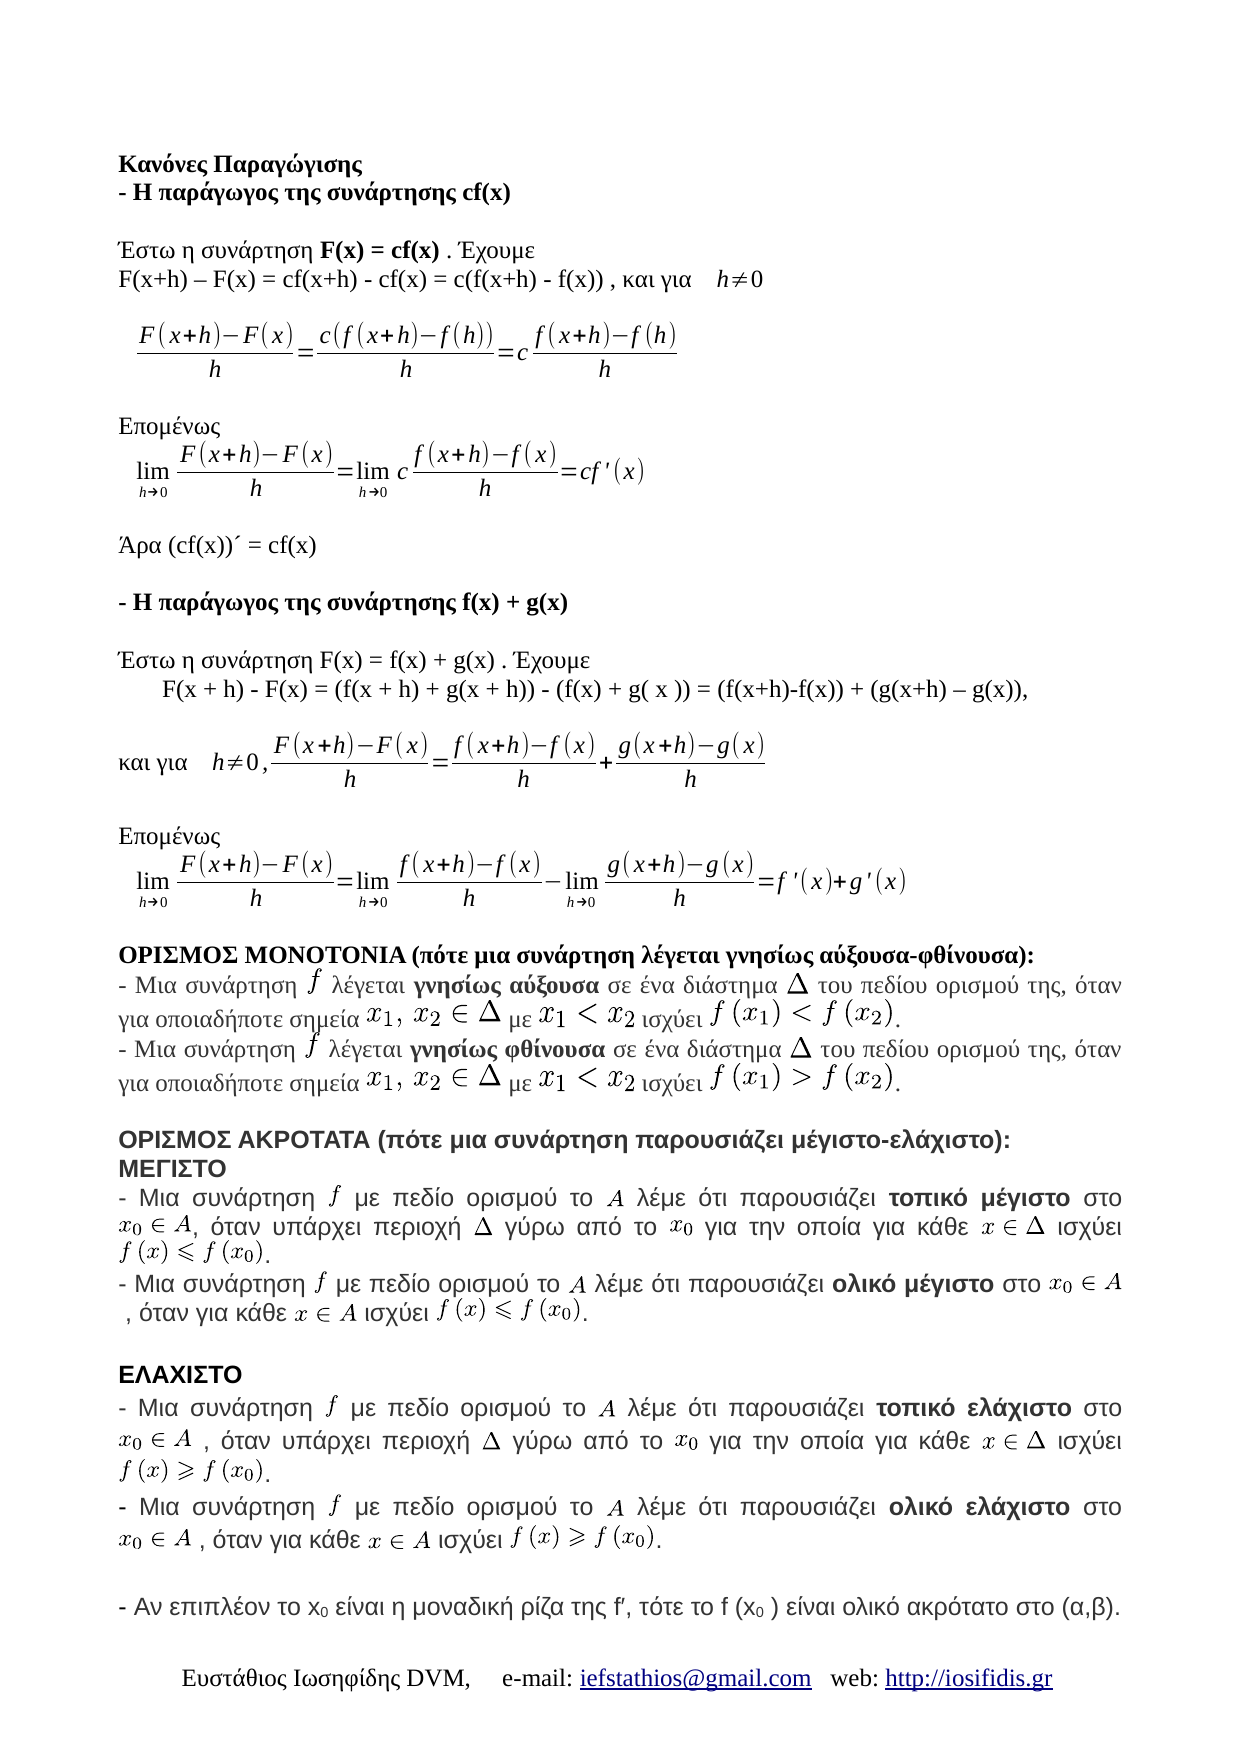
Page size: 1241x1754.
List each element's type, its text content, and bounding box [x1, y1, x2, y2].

text Έστω η συνάρτηση F(x) = f(x) + g(x) . Έχουμε [118, 645, 1122, 674]
text ΟΡΙΣΜΟΣ ΑΚΡΟΤΑΤΑ (πότε μια συνάρτηση παρουσιάζει μέγιστο-ελάχιστο): [118, 1125, 1122, 1154]
text F(x+h) – F(x) = cf(x+h) - cf(x) = c(f(x+h) - f(x)) , και για [118, 264, 1122, 292]
text Κανόνες Παραγώγισης [118, 149, 1122, 177]
text - Μια συνάρτηση με πεδίο ορισμού το λέμε ότι παρουσιάζει τοπικό ελάχιστο στο , όταν υπάρχει περιοχή γύρω από το για την οποία για κάθε ισχύει . [118, 1393, 1122, 1488]
text - Η παράγωγος της συνάρτησης cf(x) [118, 177, 1122, 206]
text - Μια συνάρτηση λέγεται γνησίως φθίνουσα σε ένα διάστημα του πεδίου ορισμού της, όταν για οποιαδήποτε σημεία με ισχύει . [118, 1033, 1122, 1097]
text και για [118, 731, 1122, 792]
text - Μια συνάρτηση με πεδίο ορισμού το λέμε ότι παρουσιάζει ολικό ελάχιστο στο , όταν για κάθε ισχύει . [118, 1492, 1122, 1554]
text ΜΕΓΙΣΤΟ [118, 1154, 1122, 1183]
text - Η παράγωγος της συνάρτησης f(x) + g(x) [118, 587, 1122, 616]
text Επομένως [118, 411, 1122, 440]
text - Μια συνάρτηση λέγεται γνησίως αύξουσα σε ένα διάστημα του πεδίου ορισμού της, όταν για οποιαδήποτε σημεία με ισχύει . [118, 969, 1122, 1033]
text ΕΛΑΧΙΣΤΟ [118, 1360, 1122, 1389]
text - Μια συνάρτηση με πεδίο ορισμού το λέμε ότι παρουσιάζει τοπικό μέγιστο στο , όταν υπάρχει περιοχή γύρω από το για την οποία για κάθε ισχύει . [118, 1183, 1122, 1269]
text - Αν επιπλέον το x0 είναι η μοναδική ρίζα της f′, τότε το f (x0 ) είναι ολικό ακρότατο στο (α,β). [118, 1592, 1122, 1620]
text Επομένως [118, 821, 1122, 850]
text ΟΡΙΣΜΟΣ ΜΟΝΟΤΟΝΙΑ (πότε μια συνάρτηση λέγεται γνησίως αύξουσα-φθίνουσα): [118, 940, 1122, 969]
text Άρα (cf(x))´ = cf(x) [118, 530, 1122, 559]
text F(x + h) - F(x) = (f(x + h) + g(x + h)) - (f(x) + g( x )) = (f(x+h)-f(x)) + (g(x+h) – g(x)), [118, 674, 1122, 702]
text Έστω η συνάρτηση F(x) = cf(x) . Έχουμε [118, 235, 1122, 264]
text - Μια συνάρτηση με πεδίο ορισμού το λέμε ότι παρουσιάζει ολικό μέγιστο στο , όταν για κάθε ισχύει . [118, 1269, 1122, 1327]
